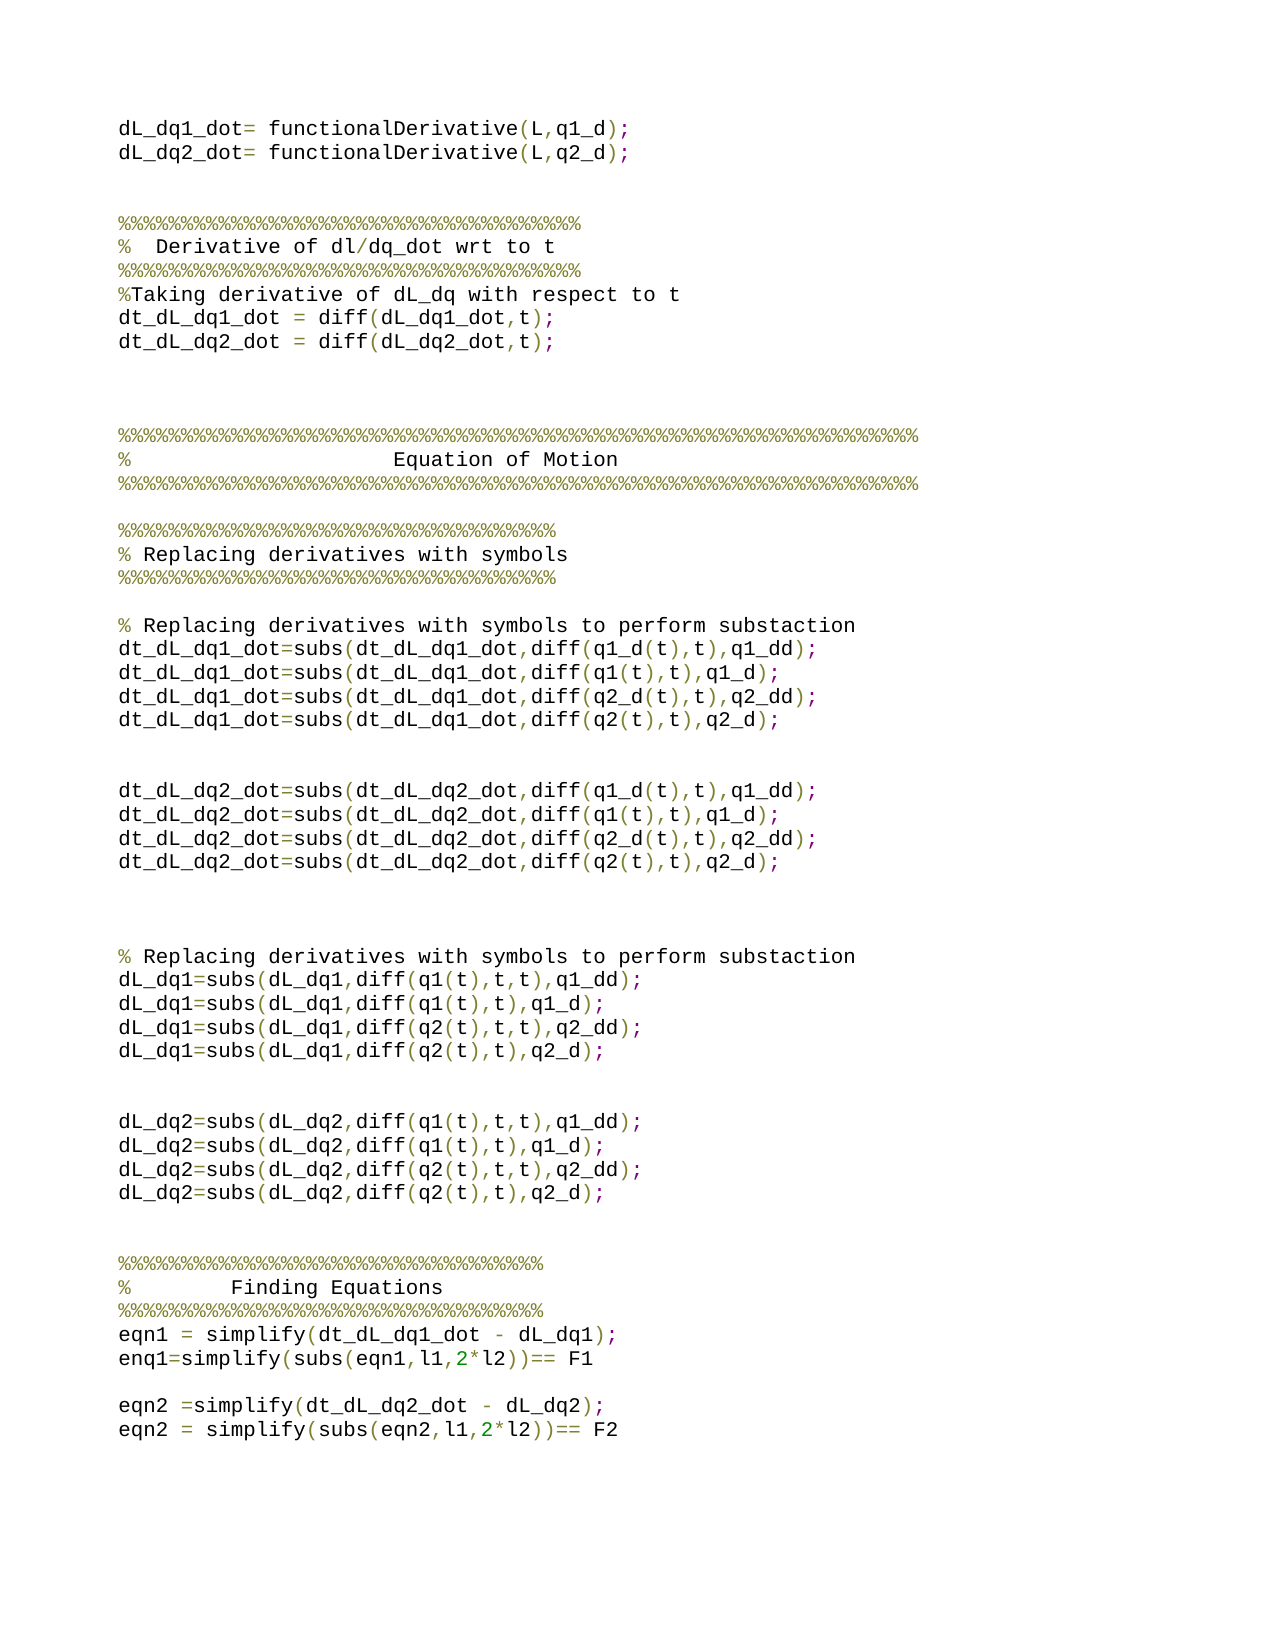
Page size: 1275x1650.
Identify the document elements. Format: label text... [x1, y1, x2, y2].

text % Derivative of dl/dq_dot wrt to t [118, 236, 1157, 260]
text dt_dL_dq1_dot=subs(dt_dL_dq1_dot,diff(q1(t),t),q1_d); [118, 662, 1157, 686]
text dL_dq2=subs(dL_dq2,diff(q1(t),t),q1_d); [118, 1135, 1157, 1158]
text dL_dq1=subs(dL_dq1,diff(q1(t),t),q1_d); [118, 993, 1157, 1017]
text dL_dq2=subs(dL_dq2,diff(q2(t),t),q2_d); [118, 1182, 1157, 1206]
text dL_dq1=subs(dL_dq1,diff(q2(t),t),q2_d); [118, 1040, 1157, 1064]
text dt_dL_dq1_dot = diff(dL_dq1_dot,t); [118, 307, 1157, 331]
text % Finding Equations [118, 1277, 1157, 1300]
text eqn2 =simplify(dt_dL_dq2_dot - dL_dq2); [118, 1395, 1157, 1419]
text % Replacing derivatives with symbols to perform substaction [118, 946, 1157, 969]
text dt_dL_dq2_dot=subs(dt_dL_dq2_dot,diff(q1_d(t),t),q1_dd); [118, 780, 1157, 804]
text %%%%%%%%%%%%%%%%%%%%%%%%%%%%%%%%%%% [118, 520, 1157, 544]
text %%%%%%%%%%%%%%%%%%%%%%%%%%%%%%%%%% [118, 1300, 1157, 1324]
text %%%%%%%%%%%%%%%%%%%%%%%%%%%%%%%%%%%%% [118, 260, 1157, 284]
text %%%%%%%%%%%%%%%%%%%%%%%%%%%%%%%%%% [118, 1253, 1157, 1277]
text eqn1 = simplify(dt_dL_dq1_dot - dL_dq1); [118, 1324, 1157, 1348]
text % Equation of Motion [118, 449, 1157, 473]
text enq1=simplify(subs(eqn1,l1,2*l2))== F1 [118, 1348, 1157, 1371]
text dt_dL_dq1_dot=subs(dt_dL_dq1_dot,diff(q2(t),t),q2_d); [118, 709, 1157, 733]
text dL_dq2=subs(dL_dq2,diff(q2(t),t,t),q2_dd); [118, 1158, 1157, 1182]
text % Replacing derivatives with symbols to perform substaction [118, 615, 1157, 638]
text dt_dL_dq2_dot = diff(dL_dq2_dot,t); [118, 331, 1157, 354]
text %%%%%%%%%%%%%%%%%%%%%%%%%%%%%%%%%%%%%%%%%%%%%%%%%%%%%%%%%%%%%%%% [118, 473, 1157, 496]
text dL_dq1=subs(dL_dq1,diff(q2(t),t,t),q2_dd); [118, 1017, 1157, 1040]
text dt_dL_dq2_dot=subs(dt_dL_dq2_dot,diff(q2_d(t),t),q2_dd); [118, 827, 1157, 851]
text %%%%%%%%%%%%%%%%%%%%%%%%%%%%%%%%%%%%%%%%%%%%%%%%%%%%%%%%%%%%%%%% [118, 426, 1157, 449]
text % Replacing derivatives with symbols [118, 544, 1157, 567]
text dt_dL_dq1_dot=subs(dt_dL_dq1_dot,diff(q2_d(t),t),q2_dd); [118, 686, 1157, 709]
text dL_dq2=subs(dL_dq2,diff(q1(t),t,t),q1_dd); [118, 1111, 1157, 1135]
text dL_dq1_dot= functionalDerivative(L,q1_d); [118, 118, 1157, 142]
text dL_dq1=subs(dL_dq1,diff(q1(t),t,t),q1_dd); [118, 969, 1157, 993]
text dL_dq2_dot= functionalDerivative(L,q2_d); [118, 142, 1157, 165]
text dt_dL_dq2_dot=subs(dt_dL_dq2_dot,diff(q2(t),t),q2_d); [118, 851, 1157, 875]
text dt_dL_dq1_dot=subs(dt_dL_dq1_dot,diff(q1_d(t),t),q1_dd); [118, 638, 1157, 662]
text %Taking derivative of dL_dq with respect to t [118, 284, 1157, 307]
text eqn2 = simplify(subs(eqn2,l1,2*l2))== F2 [118, 1419, 1157, 1442]
text %%%%%%%%%%%%%%%%%%%%%%%%%%%%%%%%%%%%% [118, 213, 1157, 236]
text %%%%%%%%%%%%%%%%%%%%%%%%%%%%%%%%%%% [118, 567, 1157, 591]
text dt_dL_dq2_dot=subs(dt_dL_dq2_dot,diff(q1(t),t),q1_d); [118, 804, 1157, 827]
